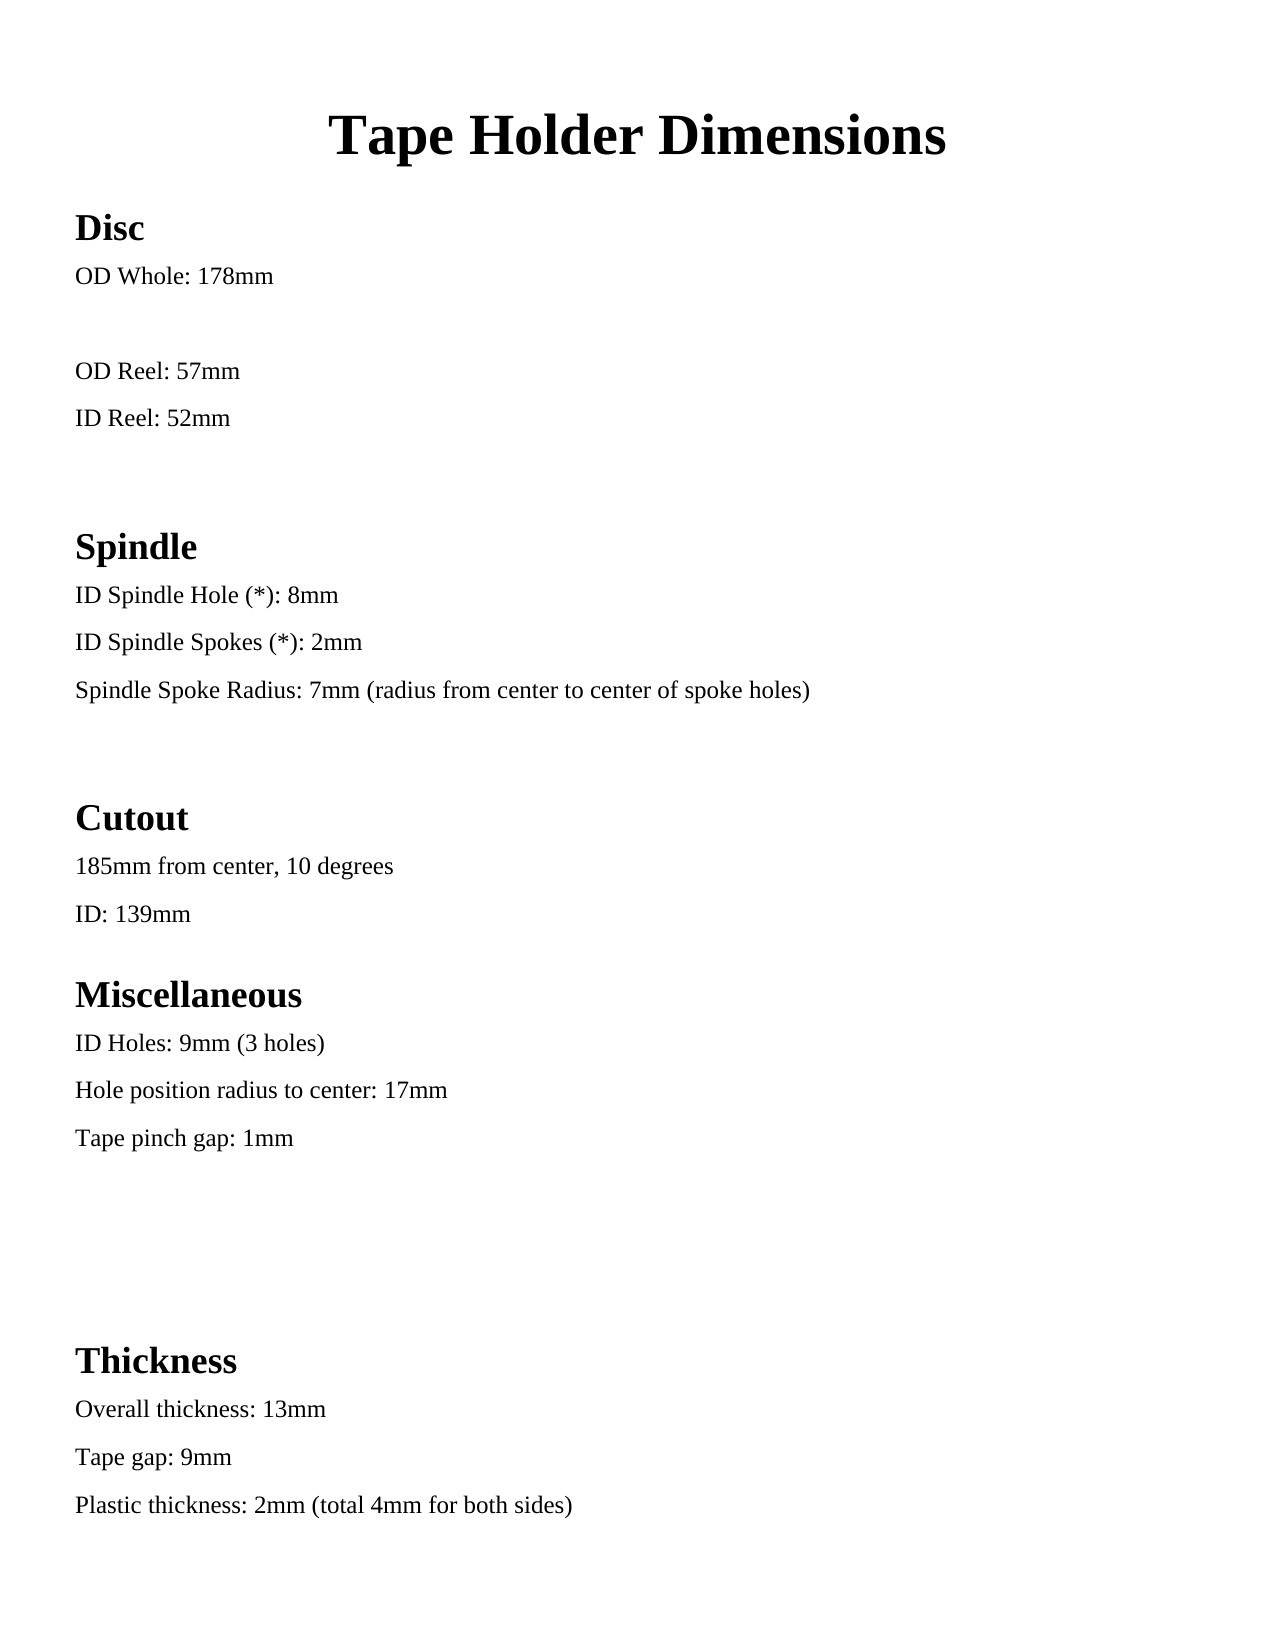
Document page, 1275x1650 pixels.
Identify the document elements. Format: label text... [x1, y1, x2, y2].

text ID Reel: 52mm [75, 403, 1200, 432]
text Spindle Spoke Radius: 7mm (radius from center to center of spoke holes) [75, 675, 1200, 704]
subtitle Miscellaneous [75, 972, 1200, 1015]
subtitle Cutout [75, 795, 1200, 839]
subtitle Disc [75, 204, 1200, 248]
text Hole position radius to center: 17mm [75, 1075, 1200, 1104]
text Tape gap: 9mm [75, 1442, 1200, 1471]
text OD Reel: 57mm [75, 356, 1200, 385]
title Tape Holder Dimensions [75, 100, 1200, 167]
subtitle Spindle [75, 524, 1200, 567]
text ID Spindle Spokes (*): 2mm [75, 627, 1200, 656]
text 185mm from center, 10 degrees [75, 851, 1200, 880]
text ID Spindle Hole (*): 8mm [75, 580, 1200, 609]
text ID Holes: 9mm (3 holes) [75, 1028, 1200, 1057]
text OD Whole: 178mm [75, 261, 1200, 289]
subtitle Thickness [75, 1338, 1200, 1382]
text Tape pinch gap: 1mm [75, 1123, 1200, 1152]
text ID: 139mm [75, 899, 1200, 928]
text Overall thickness: 13mm [75, 1394, 1200, 1423]
text Plastic thickness: 2mm (total 4mm for both sides) [75, 1490, 1200, 1518]
